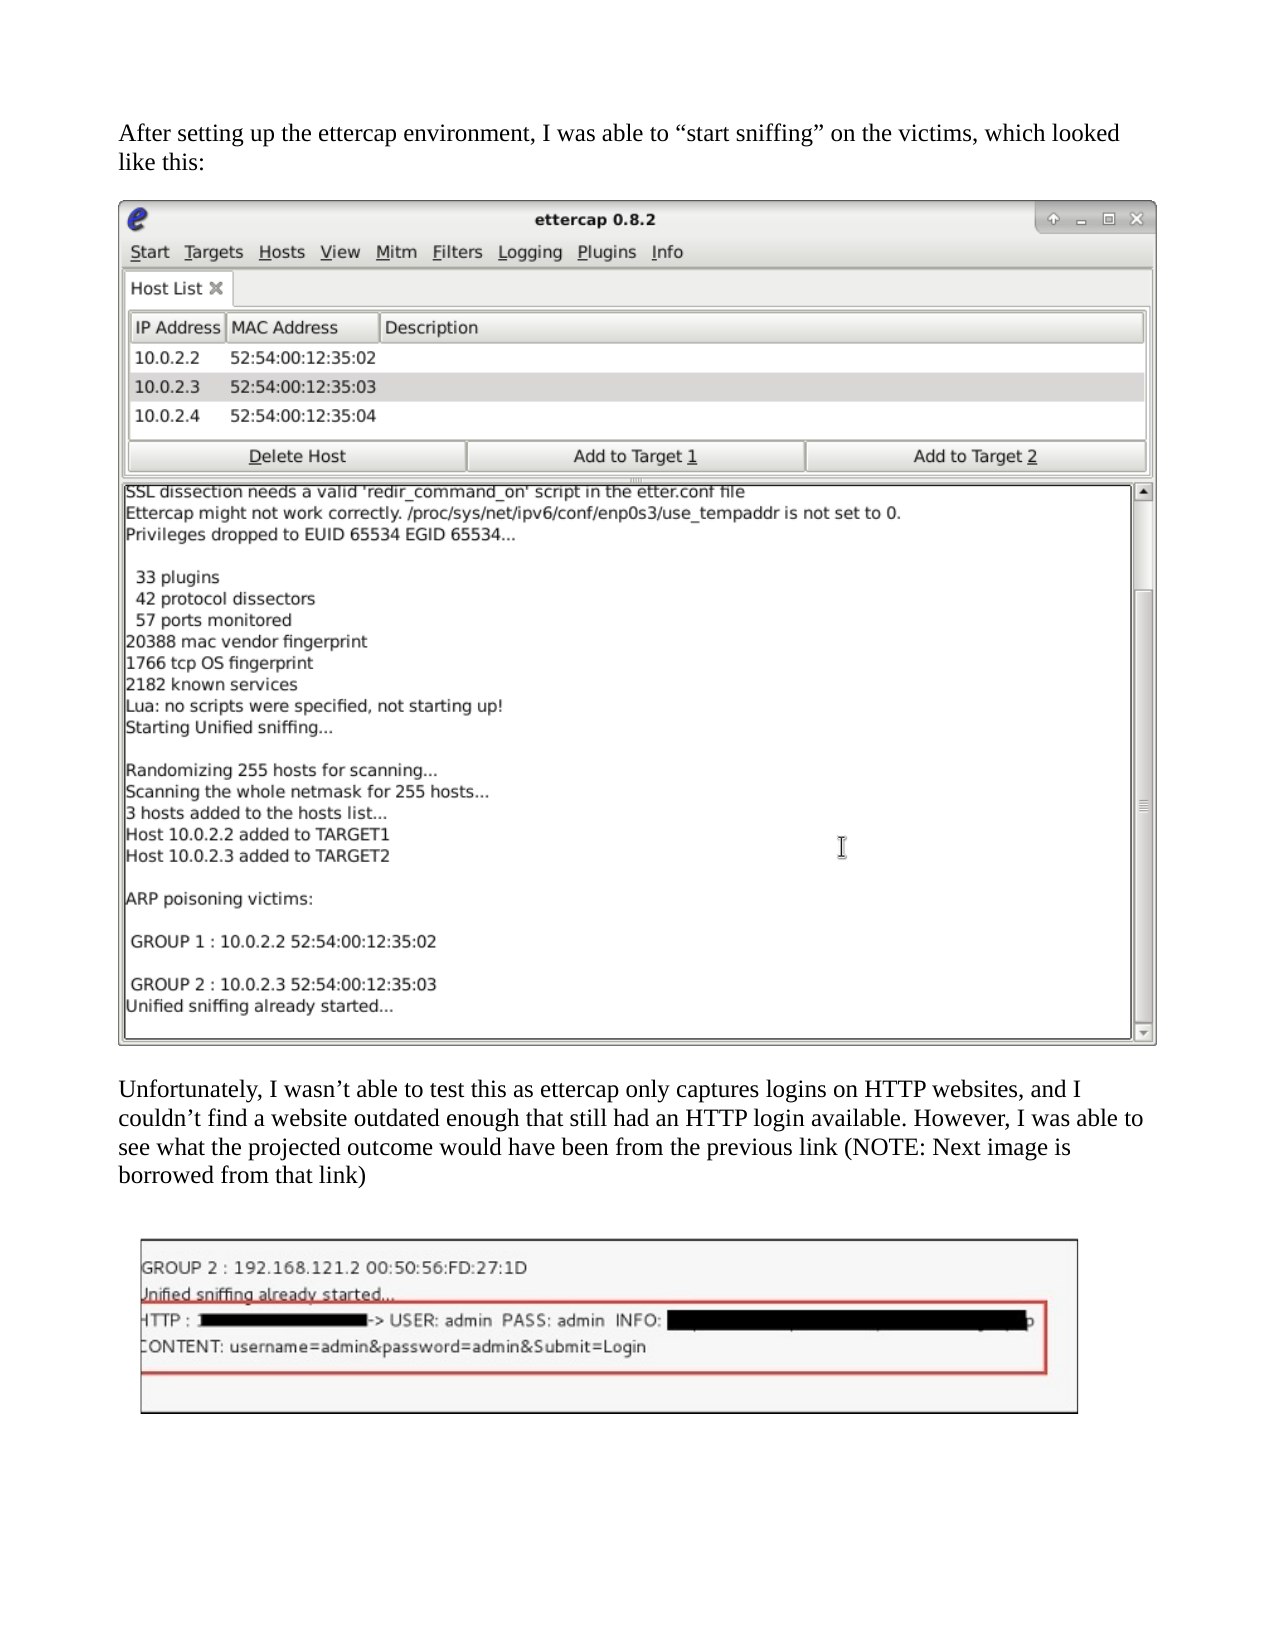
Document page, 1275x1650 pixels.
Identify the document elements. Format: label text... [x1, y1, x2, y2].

text After setting up the ettercap environment, I was able to “start sniffing” on the victims, which looked like this: [118, 118, 1157, 176]
picture [140, 1238, 1079, 1414]
text Unfortunately, I wasn’t able to test this as ettercap only captures logins on HTTP websites, and I couldn’t find a website outdated enough that still had an HTTP login available. However, I was able to see what the projected outcome would have been from the previous link (NOTE: Next image is borrowed from that link) [118, 1074, 1157, 1189]
picture [118, 200, 1157, 1046]
